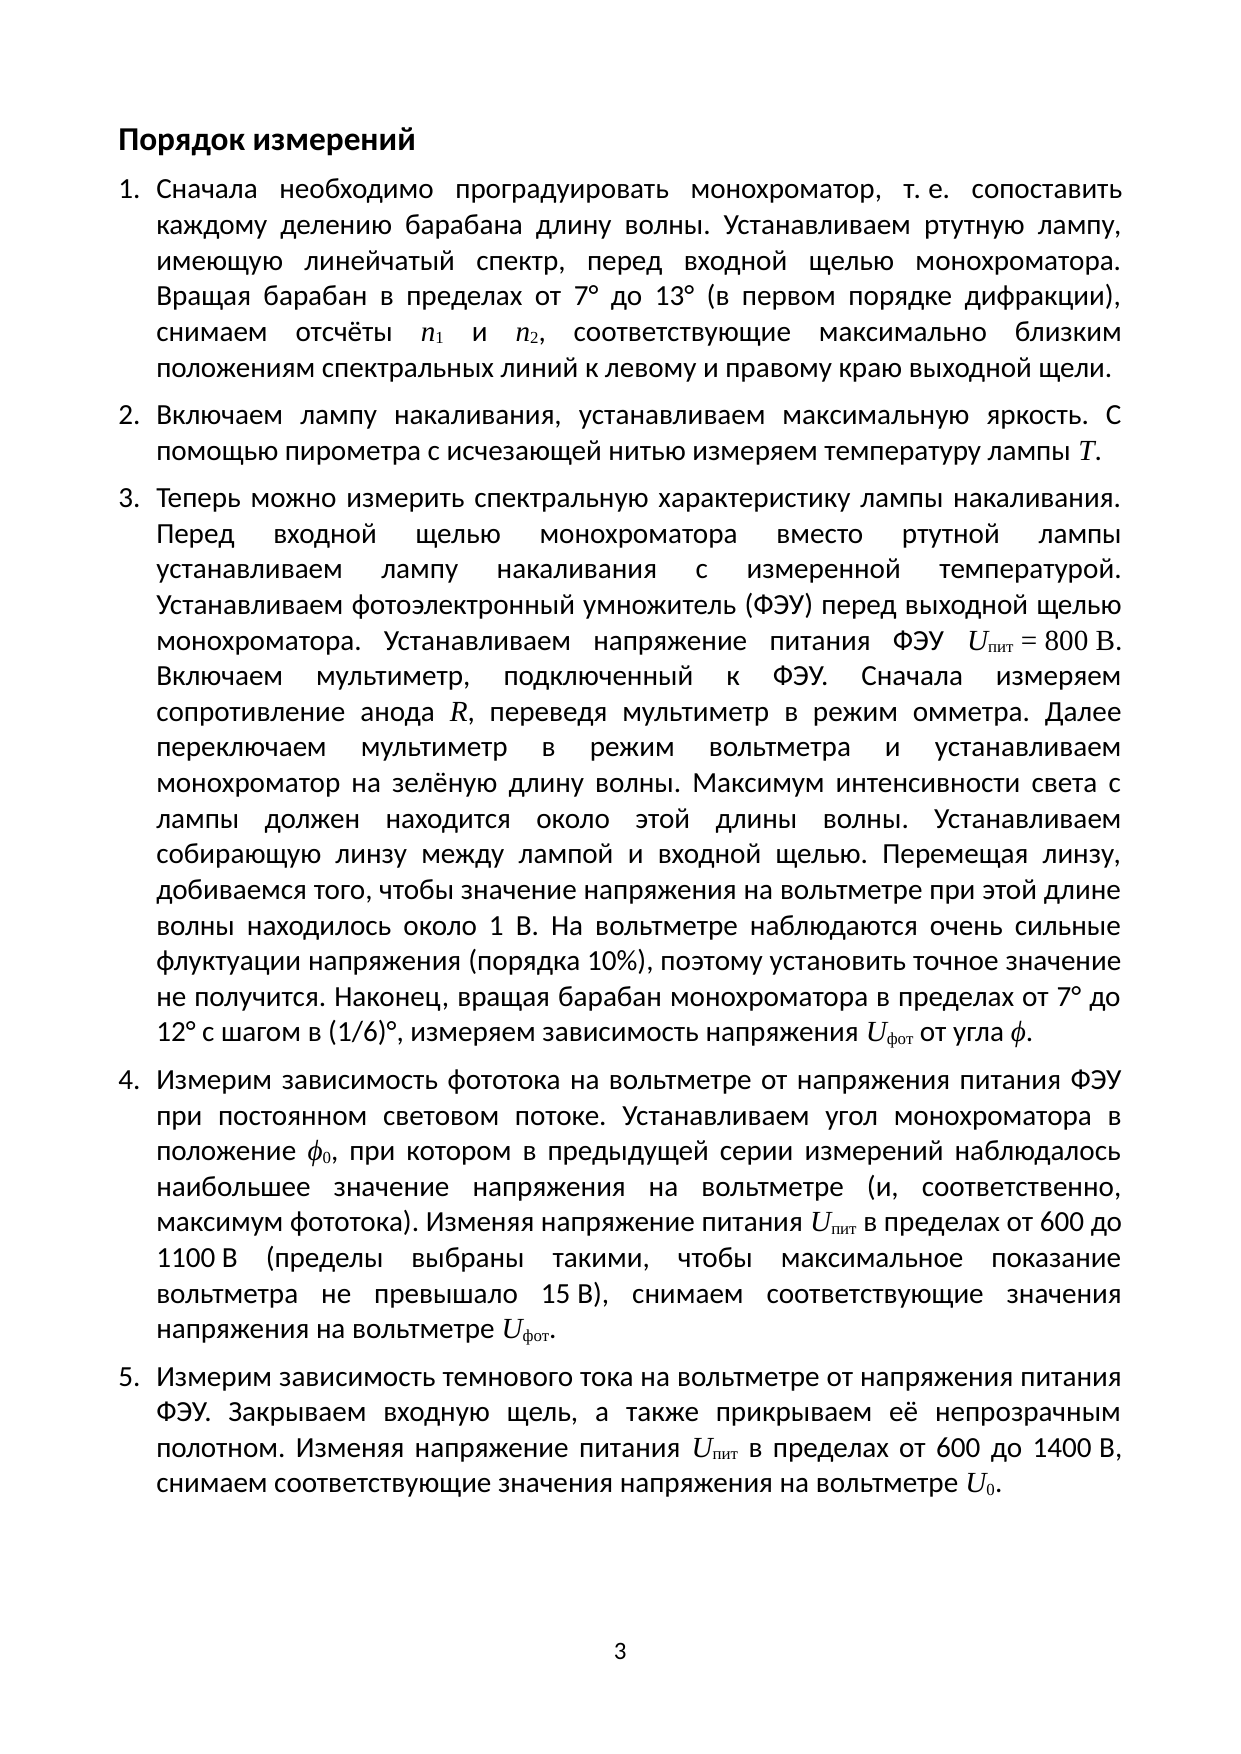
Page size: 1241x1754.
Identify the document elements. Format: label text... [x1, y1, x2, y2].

subtitle Порядок измерений [118, 118, 1122, 159]
list Измерим зависимость фототока на вольтметре от напряжения питания ФЭУ при постоянном световом потоке. Устанавливаем угол монохроматора в положение ϕ0, при котором в предыдущей серии измерений наблюдалось наибольшее значение напряжения на вольтметре (и, соответственно, максимум фототока). Изменяя напряжение питания Uпит в пределах от 600 до 1100 В (пределы выбраны такими, чтобы максимальное показание вольтметра не превышало 15 В), снимаем соответствующие значения напряжения на вольтметре Uфот. [118, 1061, 1122, 1346]
list Измерим зависимость темнового тока на вольтметре от напряжения питания ФЭУ. Закрываем входную щель, а также прикрываем её непрозрачным полотном. Изменяя напряжение питания Uпит в пределах от 600 до 1400 В, снимаем соответствующие значения напряжения на вольтметре U0. [118, 1358, 1122, 1500]
list Включаем лампу накаливания, устанавливаем максимальную яркость. С помощью пирометра с исчезающей нитью измеряем температуру лампы T. [118, 396, 1122, 467]
list Сначала необходимо проградуировать монохроматор, т. е. сопоставить каждому делению барабана длину волны. Устанавливаем ртутную лампу, имеющую линейчатый спектр, перед входной щелью монохроматора. Вращая барабан в пределах от 7° до 13° (в первом порядке дифракции), снимаем отсчёты n1 и n2, соответствующие максимально близким положениям спектральных линий к левому и правому краю выходной щели. [118, 171, 1122, 384]
list Теперь можно измерить спектральную характеристику лампы накаливания. Перед входной щелью монохроматора вместо ртутной лампы устанавливаем лампу накаливания с измеренной температурой. Устанавливаем фотоэлектронный умножитель (ФЭУ) перед выходной щелью монохроматора. Устанавливаем напряжение питания ФЭУ Uпит = 800 В. Включаем мультиметр, подключенный к ФЭУ. Сначала измеряем сопротивление анода R, переведя мультиметр в режим омметра. Далее переключаем мультиметр в режим вольтметра и устанавливаем монохроматор на зелёную длину волны. Максимум интенсивности света с лампы должен находится около этой длины волны. Устанавливаем собирающую линзу между лампой и входной щелью. Перемещая линзу, добиваемся того, чтобы значение напряжения на вольтметре при этой длине волны находилось около 1 В. На вольтметре наблюдаются очень сильные флуктуации напряжения (порядка 10%), поэтому установить точное значение не получится. Наконец, вращая барабан монохроматора в пределах от 7° до 12° с шагом в (1/6)°, измеряем зависимость напряжения Uфот от угла ϕ. [118, 479, 1122, 1049]
